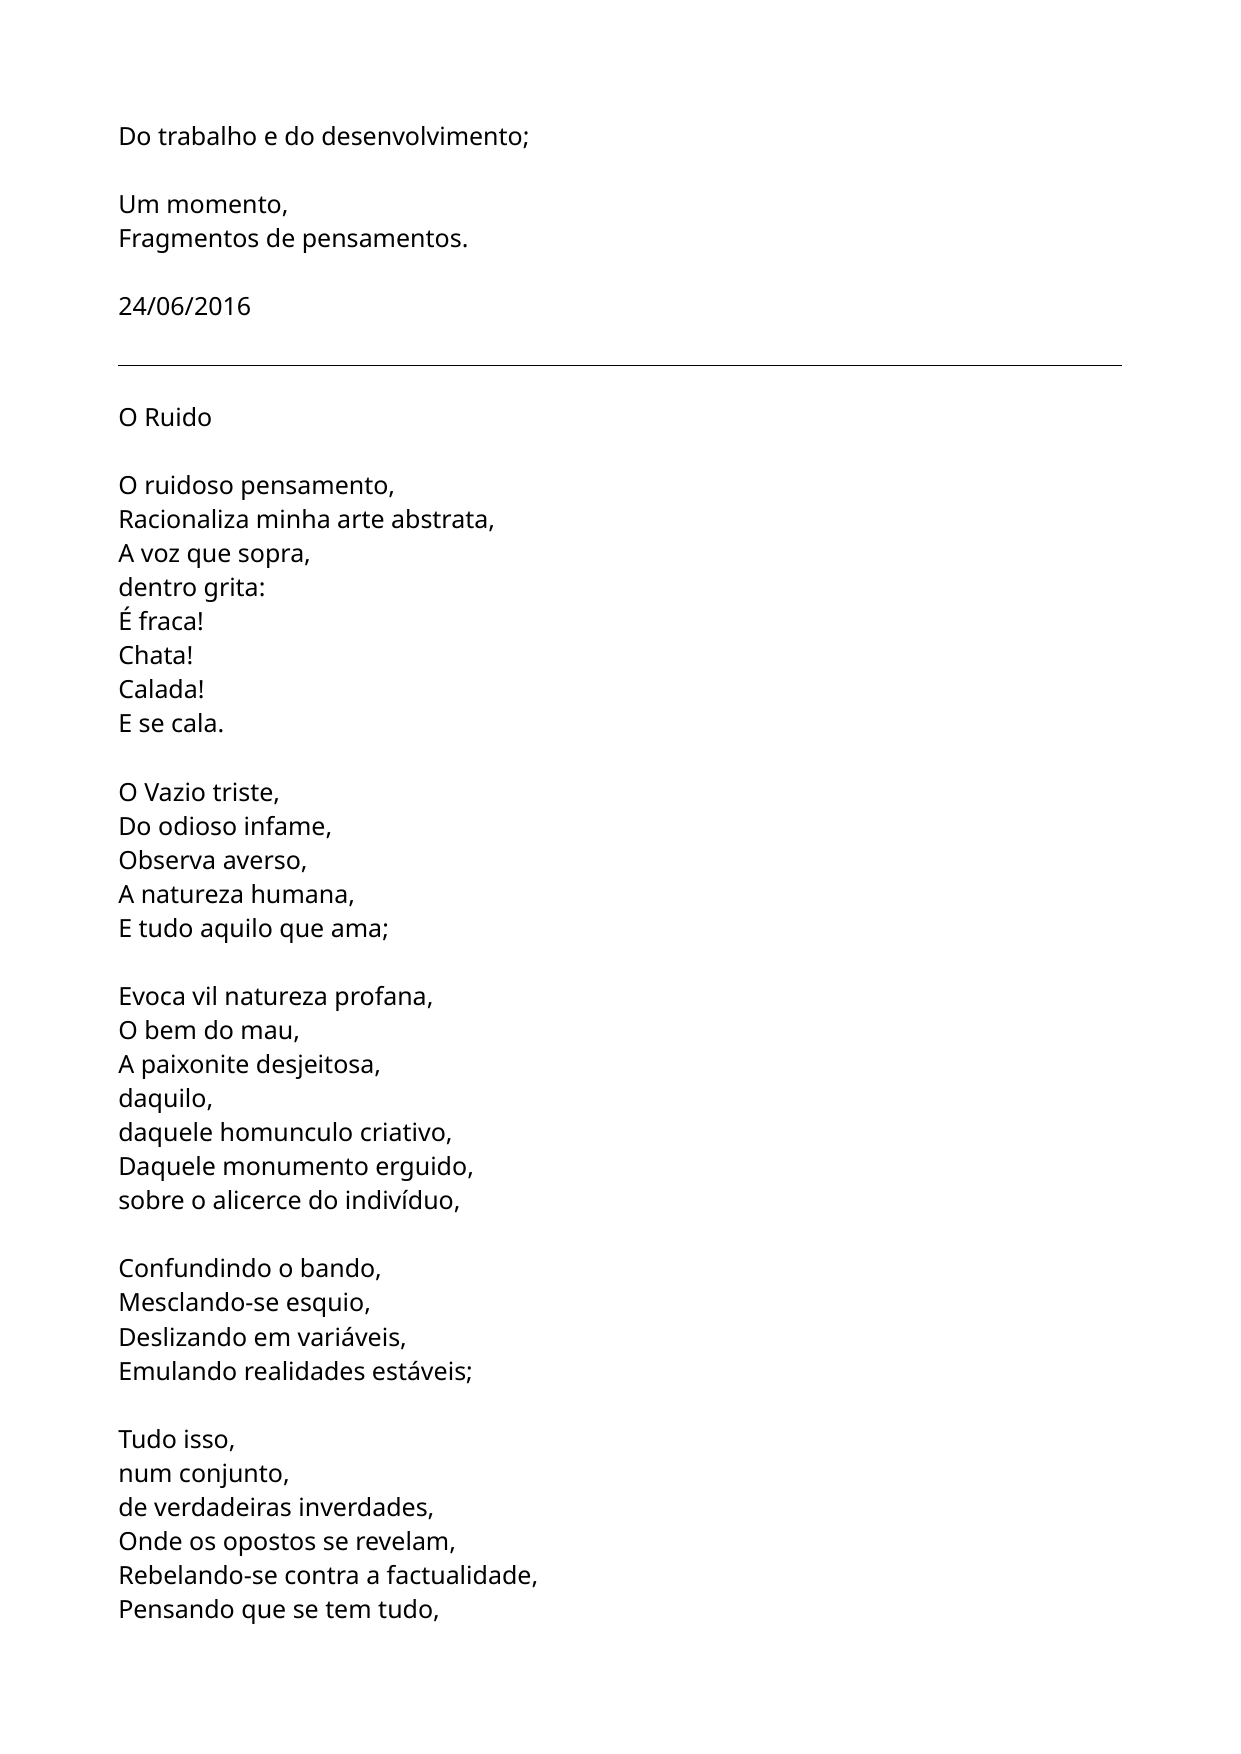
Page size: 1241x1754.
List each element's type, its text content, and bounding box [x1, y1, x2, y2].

text Pensando que se tem tudo, [118, 1592, 1122, 1626]
text O Ruido [118, 399, 1122, 433]
text Racionaliza minha arte abstrata, [118, 502, 1122, 536]
text A paixonite desjeitosa, [118, 1047, 1122, 1081]
text A voz que sopra, [118, 536, 1122, 570]
text Emulando realidades estáveis; [118, 1353, 1122, 1387]
text Fragmentos de pensamentos. [118, 220, 1122, 254]
text de verdadeiras inverdades, [118, 1489, 1122, 1523]
text Deslizando em variáveis, [118, 1319, 1122, 1353]
text num conjunto, [118, 1455, 1122, 1489]
text A natureza humana, [118, 876, 1122, 910]
text 24/06/2016 [118, 288, 1122, 322]
text dentro grita: [118, 570, 1122, 604]
text Chata! [118, 638, 1122, 672]
text Tudo isso, [118, 1421, 1122, 1455]
text daquele homunculo criativo, [118, 1115, 1122, 1149]
text O Vazio triste, [118, 774, 1122, 808]
text daquilo, [118, 1081, 1122, 1115]
text Calada! [118, 672, 1122, 706]
text Mesclando-se esquio, [118, 1285, 1122, 1319]
text O bem do mau, [118, 1013, 1122, 1047]
text E se cala. [118, 706, 1122, 740]
text sobre o alicerce do indivíduo, [118, 1183, 1122, 1217]
text Rebelando-se contra a factualidade, [118, 1558, 1122, 1592]
text Confundindo o bando, [118, 1251, 1122, 1285]
text O ruidoso pensamento, [118, 468, 1122, 502]
text Evoca vil natureza profana, [118, 978, 1122, 1013]
text Onde os opostos se revelam, [118, 1523, 1122, 1558]
text Do odioso infame, [118, 808, 1122, 842]
text Um momento, [118, 186, 1122, 220]
text Observa averso, [118, 842, 1122, 876]
text Do trabalho e do desenvolvimento; [118, 118, 1122, 152]
text É fraca! [118, 604, 1122, 638]
text Daquele monumento erguido, [118, 1149, 1122, 1183]
text E tudo aquilo que ama; [118, 910, 1122, 944]
